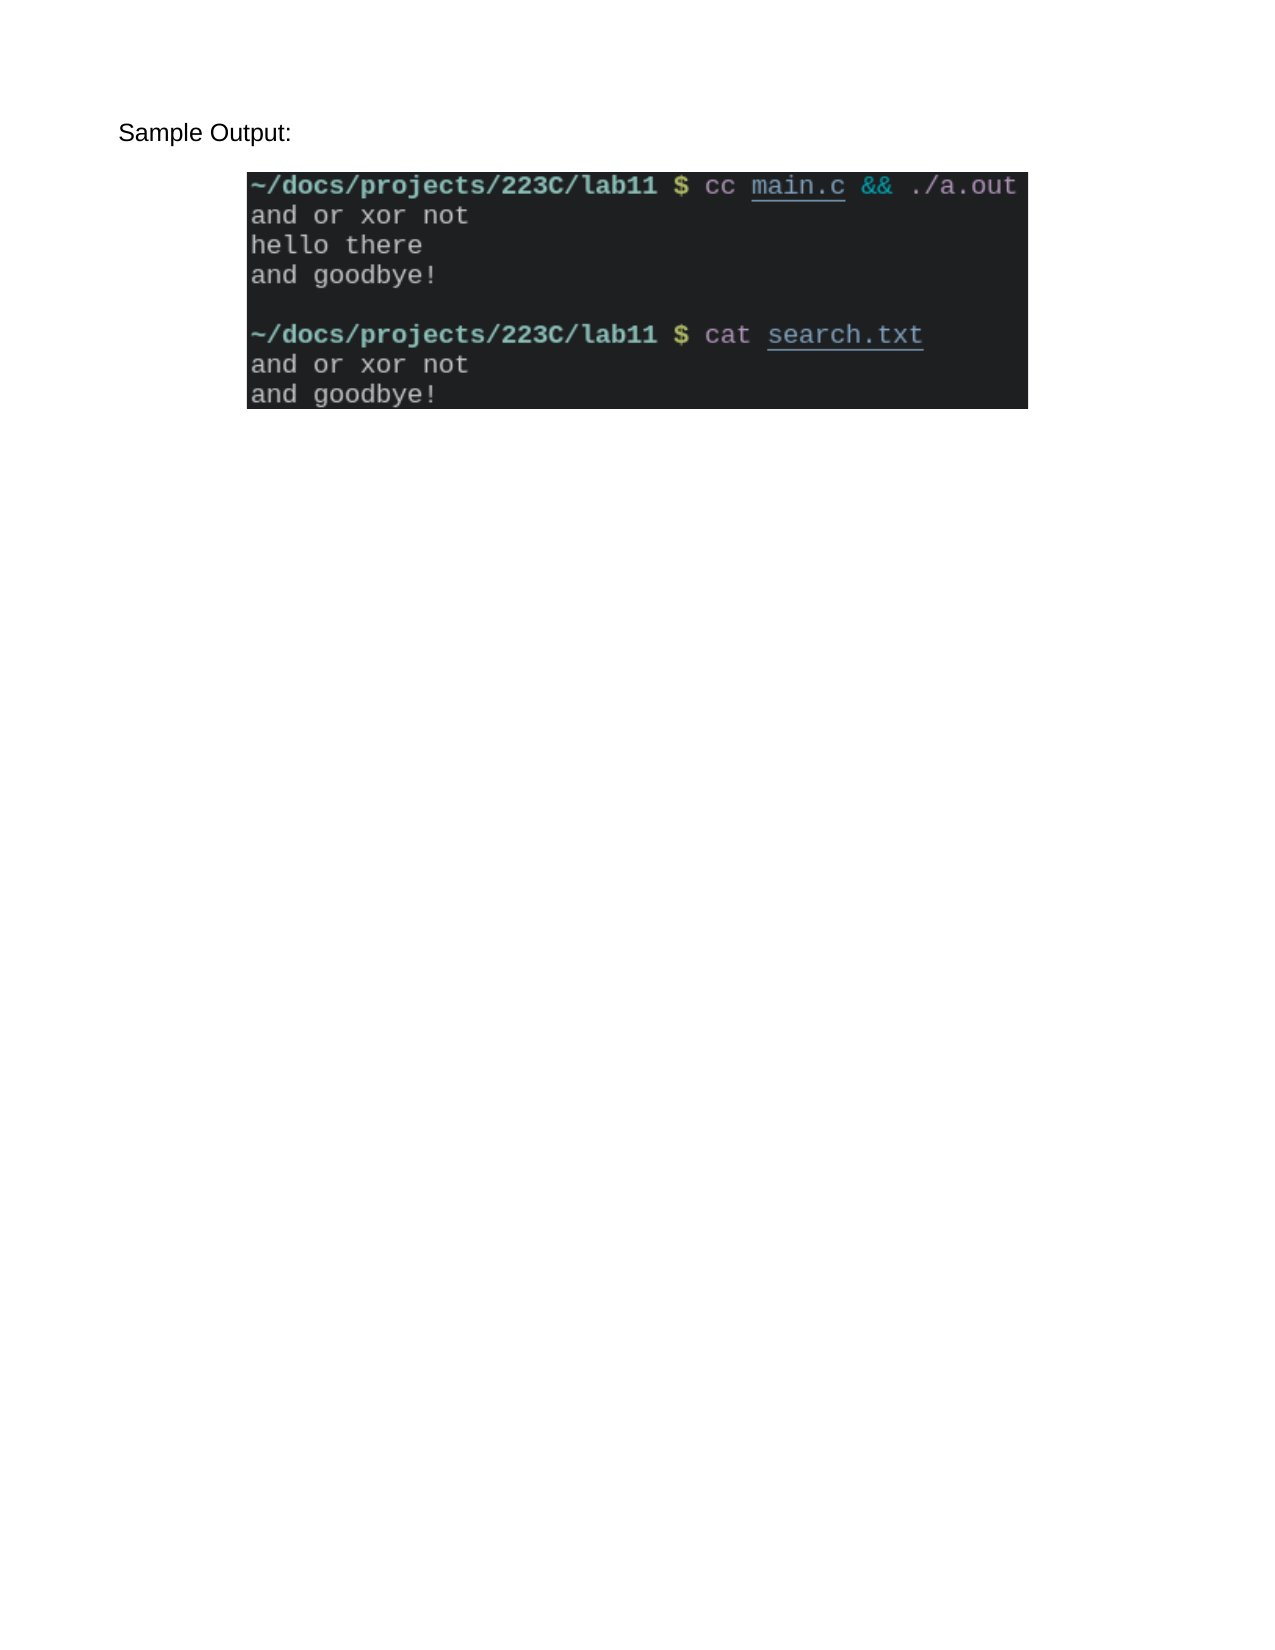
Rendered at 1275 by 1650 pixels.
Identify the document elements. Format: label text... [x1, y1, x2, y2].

text Sample Output: [118, 118, 1157, 147]
picture [246, 172, 1029, 409]
